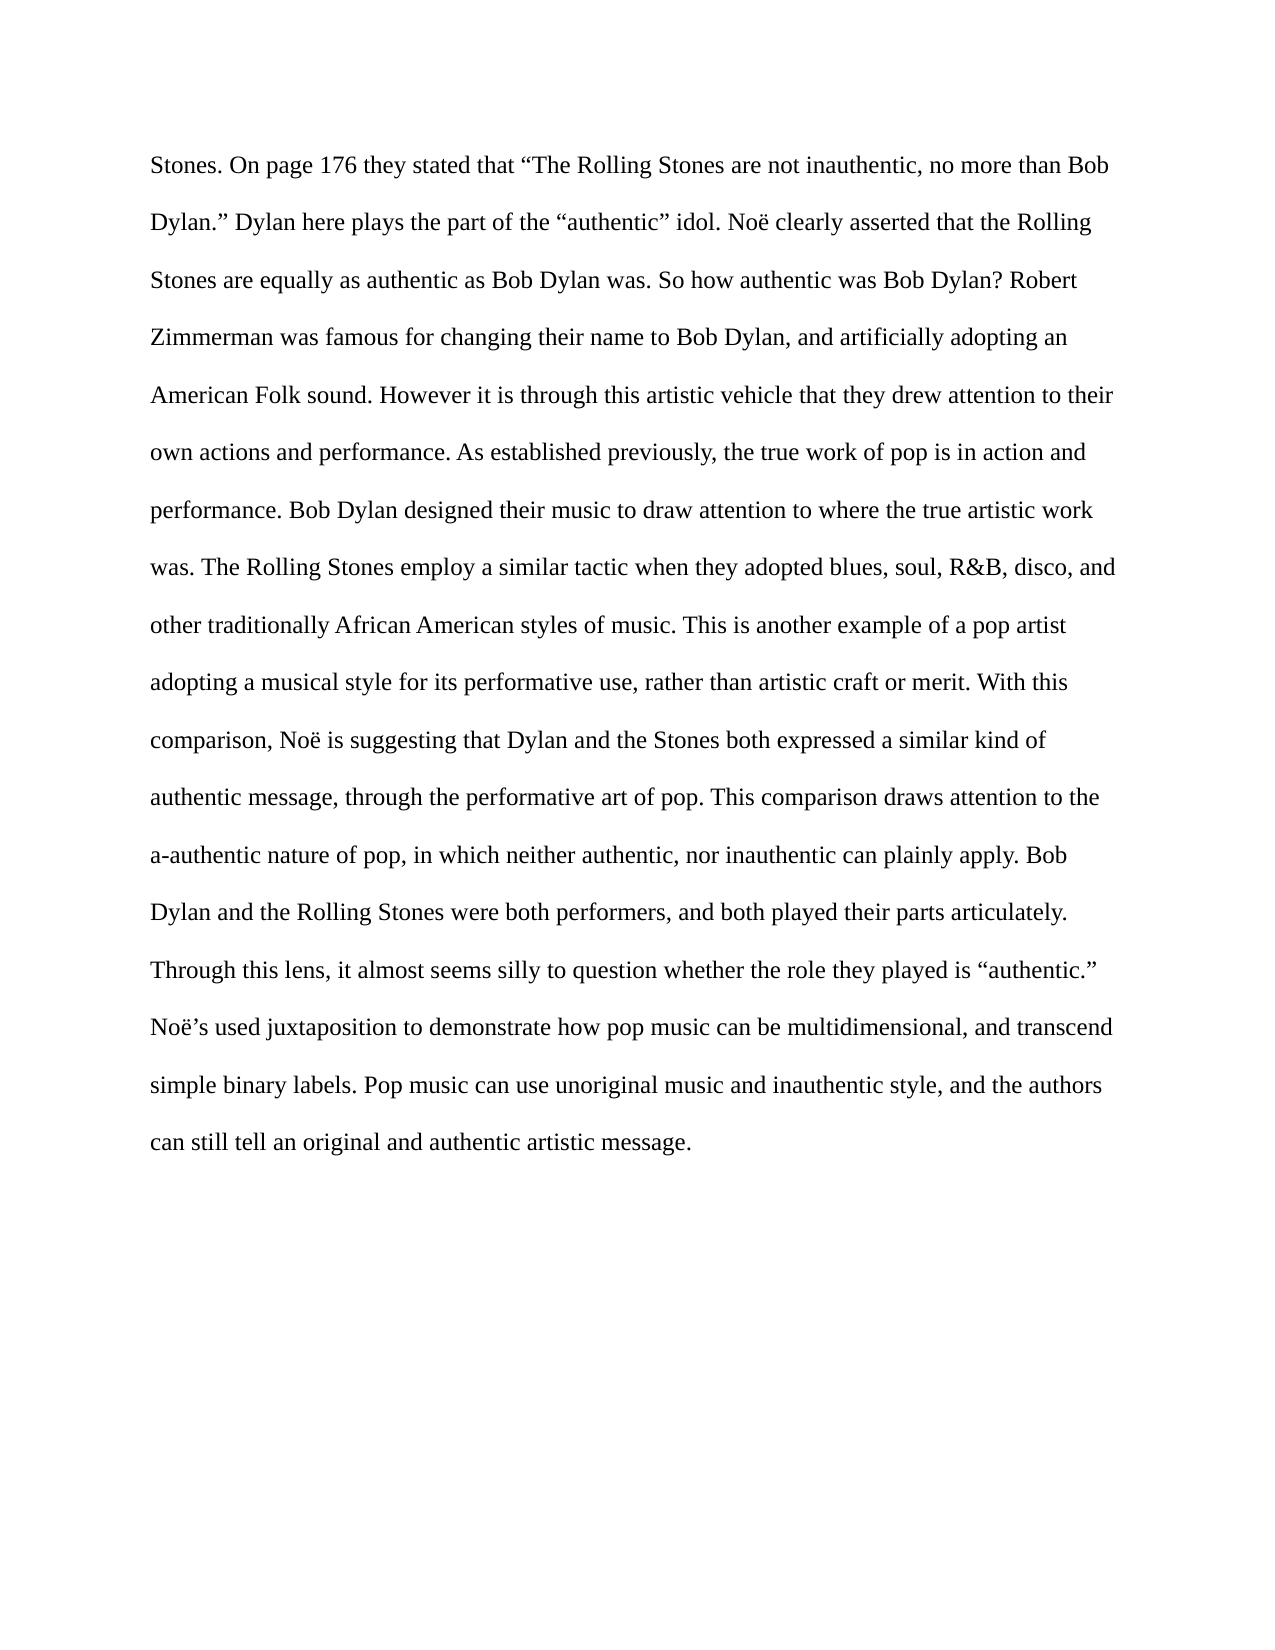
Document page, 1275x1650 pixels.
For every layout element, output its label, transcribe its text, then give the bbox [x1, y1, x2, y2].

text Stones. On page 176 they stated that “The Rolling Stones are not inauthentic, no more than Bob Dylan.” Dylan here plays the part of the “authentic” idol. Noë clearly asserted that the Rolling Stones are equally as authentic as Bob Dylan was. So how authentic was Bob Dylan? Robert Zimmerman was famous for changing their name to Bob Dylan, and artificially adopting an American Folk sound. However it is through this artistic vehicle that they drew attention to their own actions and performance. As established previously, the true work of pop is in action and performance. Bob Dylan designed their music to draw attention to where the true artistic work was. The Rolling Stones employ a similar tactic when they adopted blues, soul, R&B, disco, and other traditionally African American styles of music. This is another example of a pop artist adopting a musical style for its performative use, rather than artistic craft or merit. With this comparison, Noë is suggesting that Dylan and the Stones both expressed a similar kind of authentic message, through the performative art of pop. This comparison draws attention to the a-authentic nature of pop, in which neither authentic, nor inauthentic can plainly apply. Bob Dylan and the Rolling Stones were both performers, and both played their parts articulately. Through this lens, it almost seems silly to question whether the role they played is “authentic.” Noë’s used juxtaposition to demonstrate how pop music can be multidimensional, and transcend simple binary labels. Pop music can use unoriginal music and inauthentic style, and the authors can still tell an original and authentic artistic message. [150, 150, 1125, 1156]
